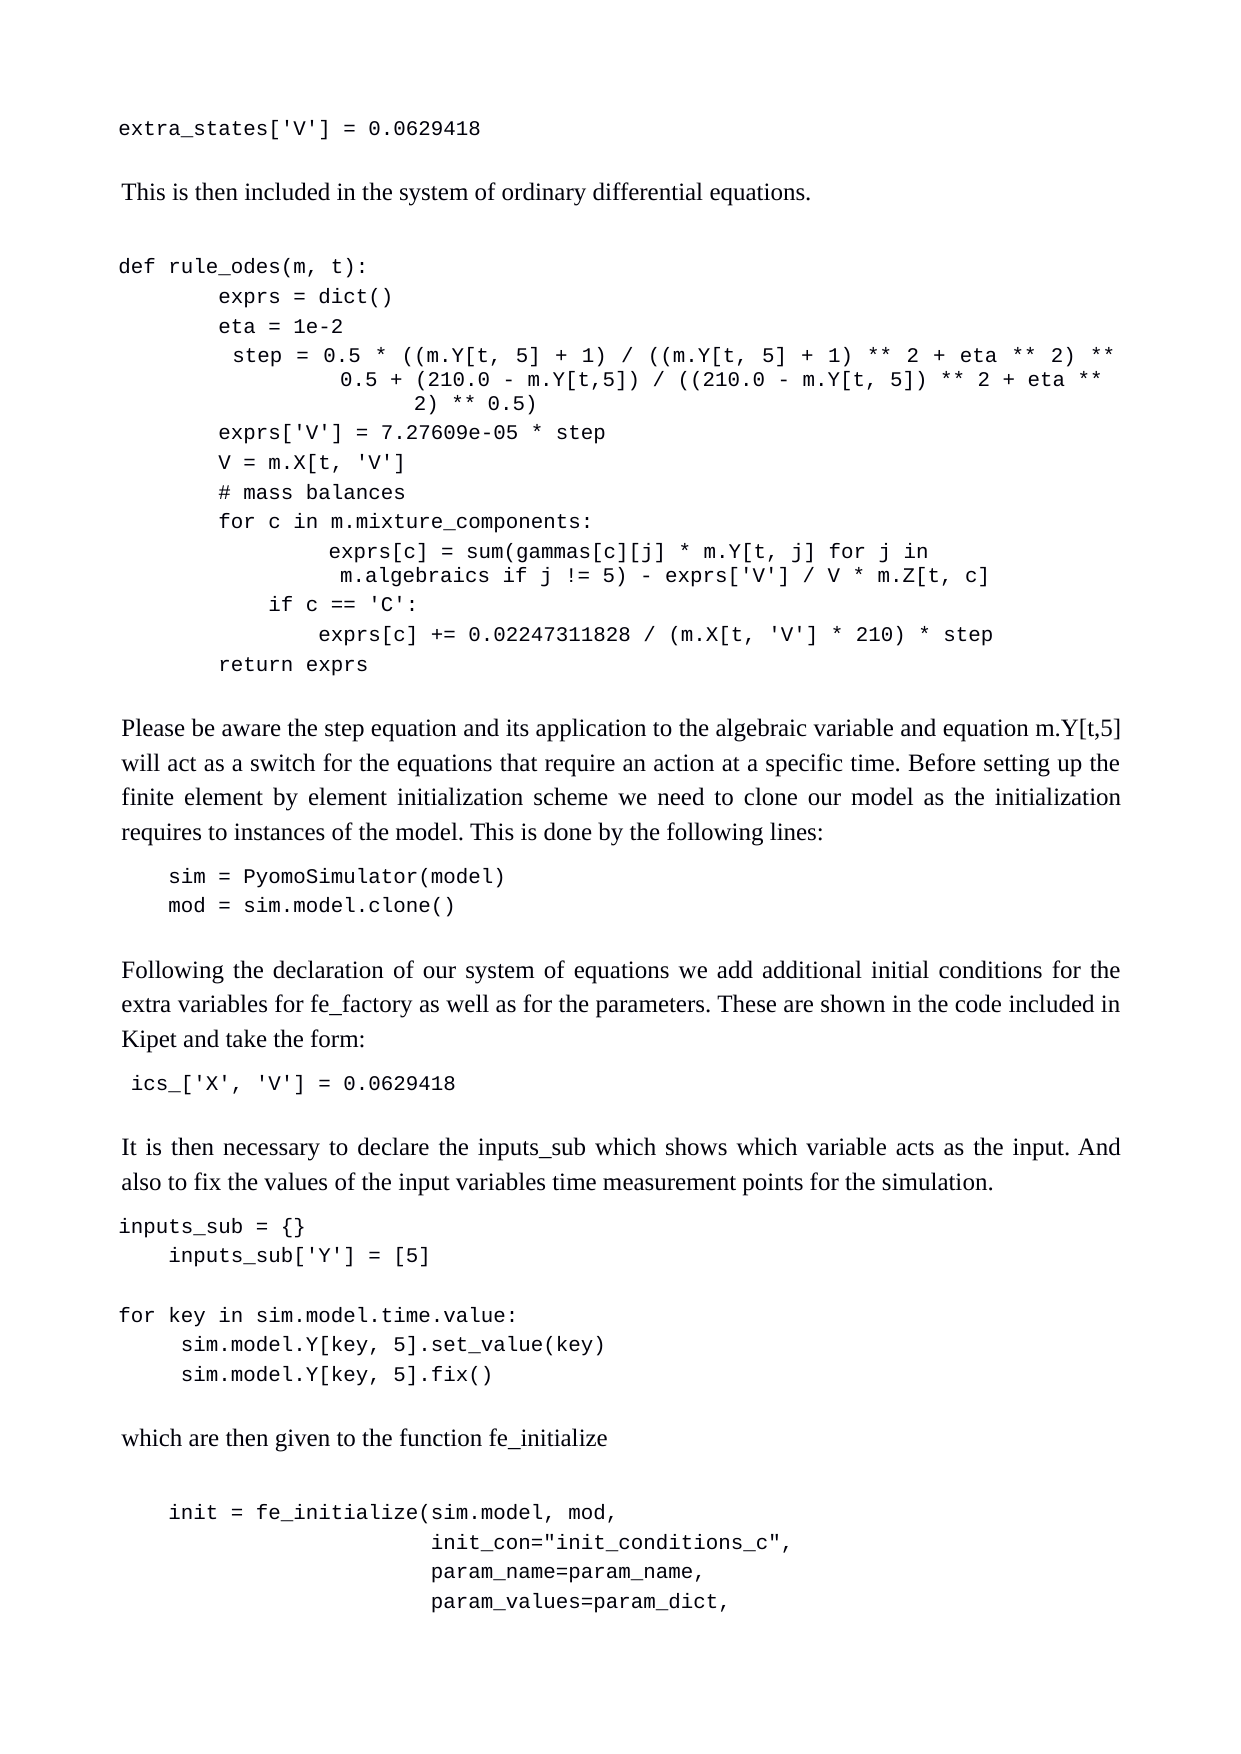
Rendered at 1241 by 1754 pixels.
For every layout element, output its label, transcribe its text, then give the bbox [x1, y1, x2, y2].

text if c == 'C': [118, 594, 1116, 618]
text inputs_sub = {} [118, 1216, 1116, 1239]
text Following the declaration of our system of equations we add additional initial conditions for the extra variables for fe_factory as well as for the parameters. These are shown in the code included in Kipet and take the form: [121, 955, 1122, 1052]
text sim.model.Y[key, 5].set_value(key) [118, 1334, 1116, 1358]
text This is then included in the system of ordinary differential equations. [121, 177, 1122, 206]
text exprs = dict() [118, 286, 1116, 309]
text param_name=param_name, [118, 1562, 1116, 1585]
text inputs_sub['Y'] = [5] [118, 1245, 1116, 1269]
text for c in m.mixture_components: [118, 511, 1116, 535]
text exprs[c] += 0.02247311828 / (m.X[t, 'V'] * 210) * step [118, 624, 1116, 648]
text for key in sim.model.time.value: [118, 1305, 1116, 1328]
text param_values=param_dict, [118, 1591, 1116, 1615]
text eta = 1e-2 [118, 316, 1116, 339]
text def rule_odes(m, t): [118, 256, 1116, 280]
text return exprs [118, 654, 1116, 677]
text # mass balances [118, 482, 1116, 505]
text exprs[c] = sum(gammas[c][j] * m.Y[t, j] for j in m.algebraics if j != 5) - exprs['V'] / V * m.Z[t, c] [118, 541, 1116, 588]
text extra_states['V'] = 0.0629418 [118, 118, 1116, 142]
text Please be aware the step equation and its application to the algebraic variable and equation m.Y[t,5] will act as a switch for the equations that require an action at a specific time. Before setting up the finite element by element initialization scheme we need to clone our model as the initialization requires to instances of the model. This is done by the following lines: [121, 713, 1122, 845]
text sim.model.Y[key, 5].fix() [118, 1364, 1116, 1388]
text init = fe_initialize(sim.model, mod, [118, 1502, 1116, 1526]
text exprs['V'] = 7.27609e-05 * step [118, 422, 1116, 446]
text init_con="init_conditions_c", [118, 1532, 1116, 1556]
text mod = sim.model.clone() [118, 895, 1116, 919]
text V = m.X[t, 'V'] [118, 452, 1116, 476]
text sim = PyomoSimulator(model) [118, 866, 1116, 889]
text It is then necessary to declare the inputs_sub which shows which variable acts as the input. And also to fix the values of the input variables time measurement points for the simulation. [121, 1132, 1122, 1195]
text ics_['X', 'V'] = 0.0629418 [118, 1073, 1116, 1096]
text which are then given to the function fe_initialize [121, 1423, 1122, 1452]
text step = 0.5 * ((m.Y[t, 5] + 1) / ((m.Y[t, 5] + 1) ** 2 + eta ** 2) ** 0.5 + (210.0 - m.Y[t,5]) / ((210.0 - m.Y[t, 5]) ** 2 + eta ** 2) ** 0.5) [118, 345, 1116, 416]
